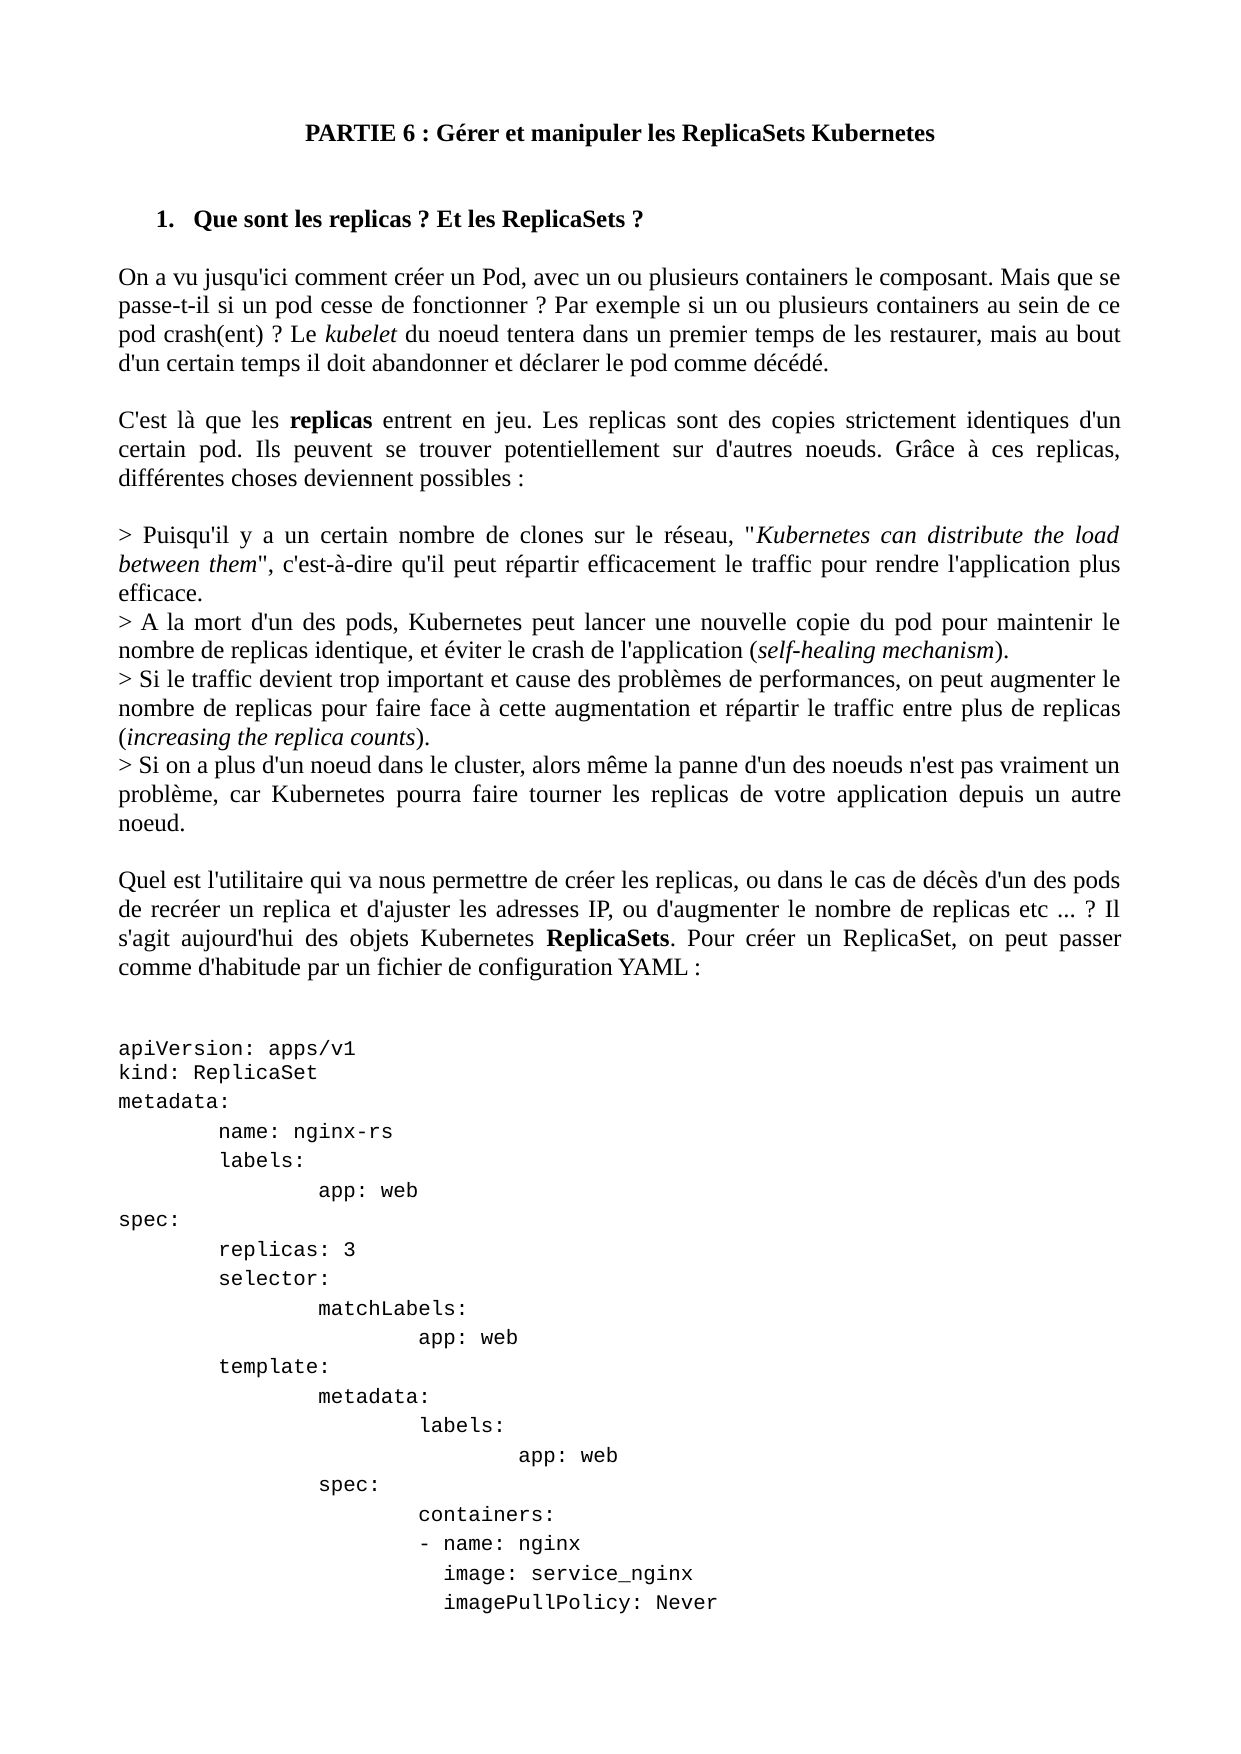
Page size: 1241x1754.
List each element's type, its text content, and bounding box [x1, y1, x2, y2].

text > Puisqu'il y a un certain nombre de clones sur le réseau, "Kubernetes can distribute the load between them", c'est-à-dire qu'il peut répartir efficacement le traffic pour rendre l'application plus efficace. [118, 521, 1122, 607]
text > Si on a plus d'un noeud dans le cluster, alors même la panne d'un des noeuds n'est pas vraiment un problème, car Kubernetes pourra faire tourner les replicas de votre application depuis un autre noeud. [118, 751, 1122, 837]
text metadata: [118, 1386, 1122, 1410]
text labels: [118, 1416, 1122, 1439]
text C'est là que les replicas entrent en jeu. Les replicas sont des copies strictement identiques d'un certain pod. Ils peuvent se trouver potentiellement sur d'autres noeuds. Grâce à ces replicas, différentes choses deviennent possibles : [118, 406, 1122, 492]
text kind: ReplicaSet [118, 1062, 1122, 1085]
text replicas: 3 [118, 1239, 1122, 1262]
text app: web [118, 1327, 1122, 1351]
text metadata: [118, 1091, 1122, 1115]
text template: [118, 1357, 1122, 1380]
list Que sont les replicas ? Et les ReplicaSets ? [156, 204, 1122, 233]
text name: nginx-rs [118, 1121, 1122, 1144]
text spec: [118, 1209, 1122, 1233]
text > Si le traffic devient trop important et cause des problèmes de performances, on peut augmenter le nombre de replicas pour faire face à cette augmentation et répartir le traffic entre plus de replicas (increasing the replica counts). [118, 664, 1122, 751]
text On a vu jusqu'ici comment créer un Pod, avec un ou plusieurs containers le composant. Mais que se passe-t-il si un pod cesse de fonctionner ? Par exemple si un ou plusieurs containers au sein de ce pod crash(ent) ? Le kubelet du noeud tentera dans un premier temps de les restaurer, mais au bout d'un certain temps il doit abandonner et déclarer le pod comme décédé. [118, 262, 1122, 377]
text containers: [118, 1504, 1122, 1528]
text selector: [118, 1268, 1122, 1292]
text - name: nginx [118, 1533, 1122, 1557]
text Quel est l'utilitaire qui va nous permettre de créer les replicas, ou dans le cas de décès d'un des pods de recréer un replica et d'ajuster les adresses IP, ou d'augmenter le nombre de replicas etc ... ? Il s'agit aujourd'hui des objets Kubernetes ReplicaSets. Pour créer un ReplicaSet, on peut passer comme d'habitude par un fichier de configuration YAML : [118, 866, 1122, 981]
text spec: [118, 1474, 1122, 1498]
text labels: [118, 1150, 1122, 1174]
text > A la mort d'un des pods, Kubernetes peut lancer une nouvelle copie du pod pour maintenir le nombre de replicas identique, et éviter le crash de l'application (self-healing mechanism). [118, 607, 1122, 664]
text app: web [118, 1180, 1122, 1203]
text PARTIE 6 : Gérer et manipuler les ReplicaSets Kubernetes [118, 118, 1122, 147]
text image: service_nginx [118, 1563, 1122, 1587]
text imagePullPolicy: Never [118, 1592, 1122, 1616]
text apiVersion: apps/v1 [118, 1038, 1122, 1062]
text app: web [118, 1445, 1122, 1469]
text matchLabels: [118, 1298, 1122, 1321]
